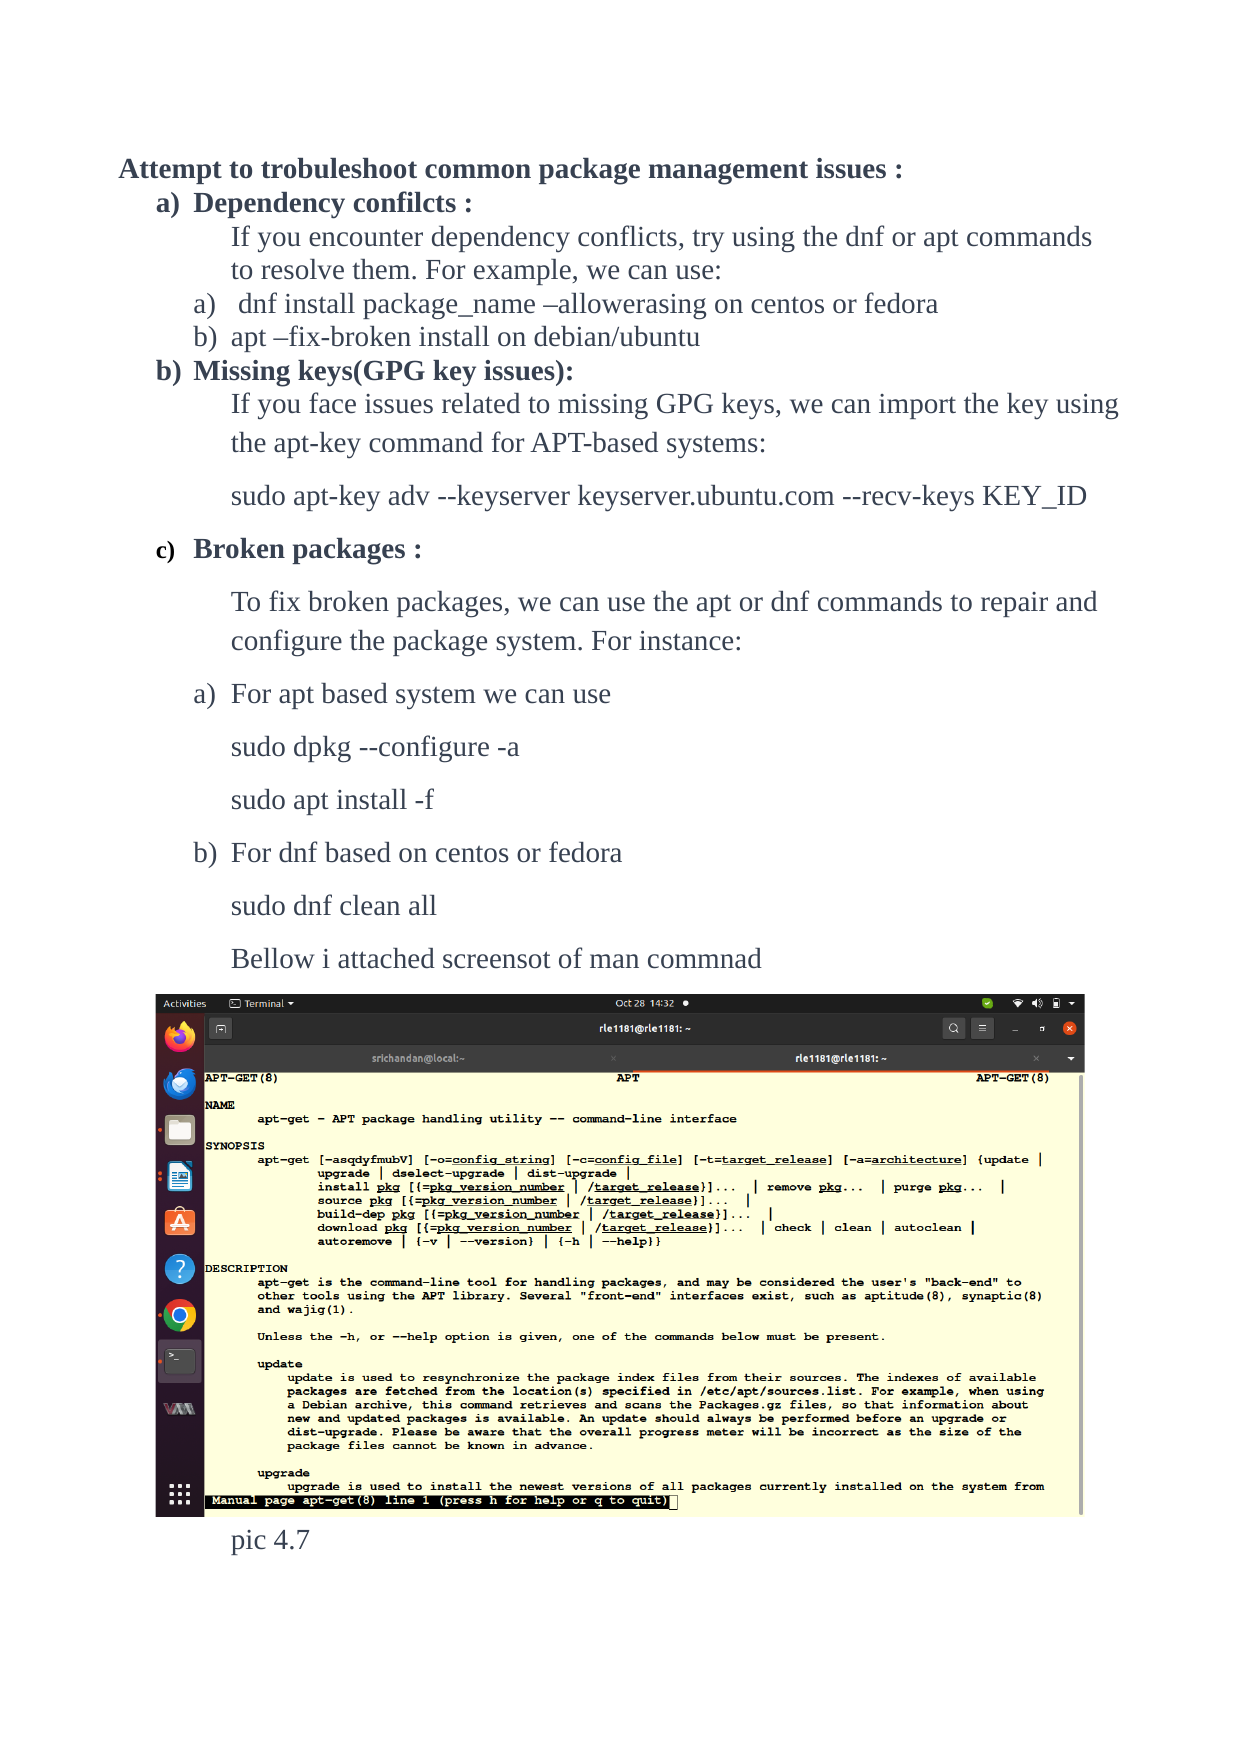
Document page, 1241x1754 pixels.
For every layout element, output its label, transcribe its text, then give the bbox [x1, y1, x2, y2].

list Broken packages : [156, 531, 1122, 565]
list sudo apt install -f [193, 782, 1122, 816]
list dnf install package_name –allowerasing on centos or fedora [193, 286, 1122, 319]
list For apt based system we can use [193, 676, 1122, 709]
list Missing keys(GPG key issues): [156, 353, 1122, 386]
list For dnf based on centos or fedora [193, 835, 1122, 869]
list If you encounter dependency conflicts, try using the dnf or apt commands to resolve them. For example, we can use: [193, 219, 1122, 286]
list If you face issues related to missing GPG keys, we can import the key using the apt-key command for APT-based systems: [193, 386, 1122, 458]
list Dependency confilcts : [156, 185, 1122, 219]
list pic 4.7 [193, 995, 1122, 1556]
text Attempt to trobuleshoot common package management issues : [118, 152, 1122, 185]
list apt –fix-broken install on debian/ubuntu [193, 319, 1122, 353]
list sudo dnf clean all [193, 888, 1122, 922]
list To fix broken packages, we can use the apt or dnf commands to repair and configure the package system. For instance: [193, 584, 1122, 656]
list sudo apt-key adv --keyserver keyserver.ubuntu.com --recv-keys KEY_ID [193, 478, 1122, 512]
list Bellow i attached screensot of man commnad [193, 942, 1122, 975]
picture [155, 994, 1085, 1517]
list sudo dpkg --configure -a [193, 729, 1122, 763]
